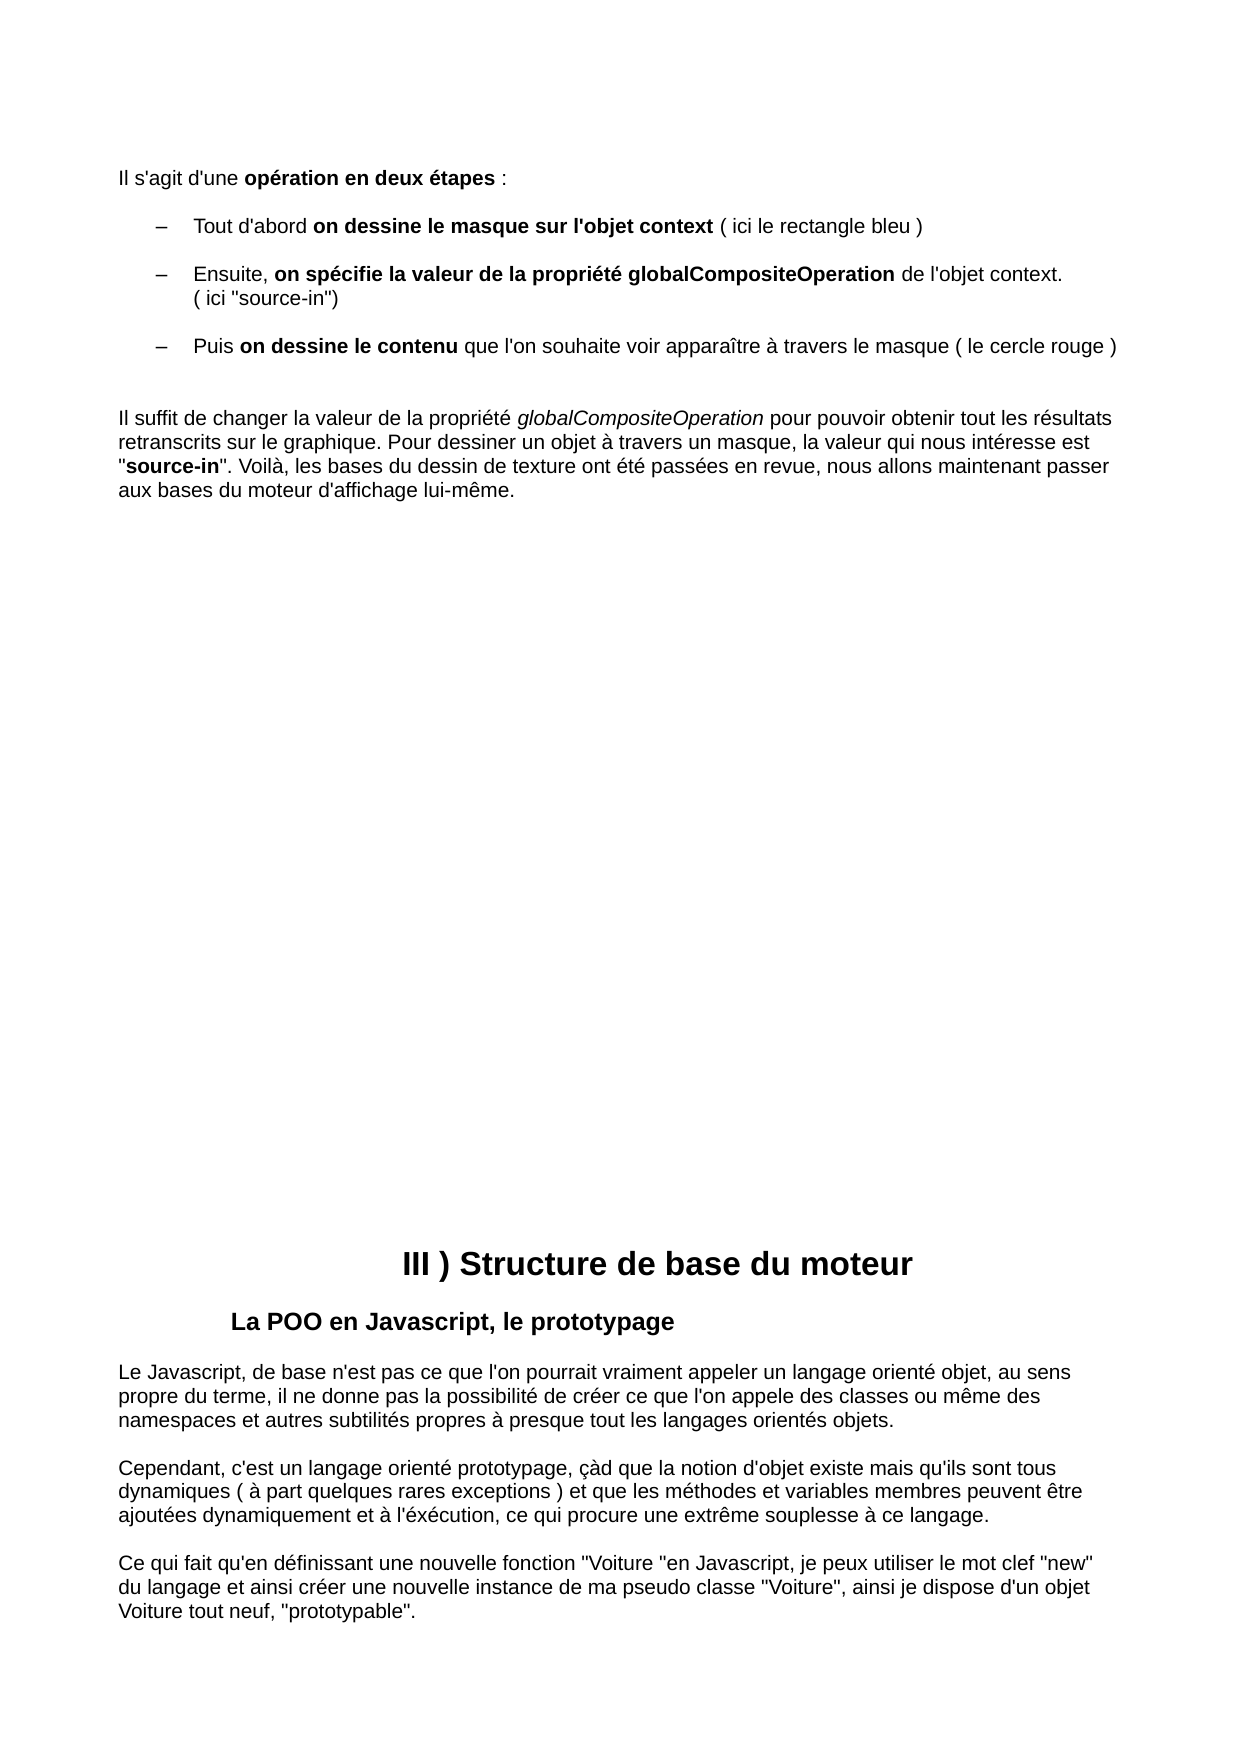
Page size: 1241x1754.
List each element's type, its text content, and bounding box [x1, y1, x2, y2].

list Tout d'abord on dessine le masque sur l'objet context ( ici le rectangle bleu ) [156, 214, 1122, 238]
text Ce qui fait qu'en définissant une nouvelle fonction "Voiture "en Javascript, je peux utiliser le mot clef "new" du langage et ainsi créer une nouvelle instance de ma pseudo classe "Voiture", ainsi je dispose d'un objet Voiture tout neuf, "prototypable". [118, 1551, 1122, 1623]
list La POO en Javascript, le prototypage [193, 1307, 1122, 1336]
text Le Javascript, de base n'est pas ce que l'on pourrait vraiment appeler un langage orienté objet, au sens propre du terme, il ne donne pas la possibilité de créer ce que l'on appele des classes ou même des namespaces et autres subtilités propres à presque tout les langages orientés objets. [118, 1359, 1122, 1431]
text Cependant, c'est un langage orienté prototypage, çàd que la notion d'objet existe mais qu'ils sont tous dynamiques ( à part quelques rares exceptions ) et que les méthodes et variables membres peuvent être ajoutées dynamiquement et à l'éxécution, ce qui procure une extrême souplesse à ce langage. [118, 1455, 1122, 1527]
list III ) Structure de base du moteur [156, 1244, 1122, 1283]
list Ensuite, on spécifie la valeur de la propriété globalCompositeOperation de l'objet context. [156, 262, 1122, 286]
list Puis on dessine le contenu que l'on souhaite voir apparaître à travers le masque ( le cercle rouge ) [156, 334, 1122, 358]
text Il s'agit d'une opération en deux étapes : [118, 166, 1122, 190]
list ( ici "source-in") [156, 286, 1122, 310]
text Il suffit de changer la valeur de la propriété globalCompositeOperation pour pouvoir obtenir tout les résultats retranscrits sur le graphique. Pour dessiner un objet à travers un masque, la valeur qui nous intéresse est "source-in". Voilà, les bases du dessin de texture ont été passées en revue, nous allons maintenant passer aux bases du moteur d'affichage lui-même. [118, 406, 1122, 502]
